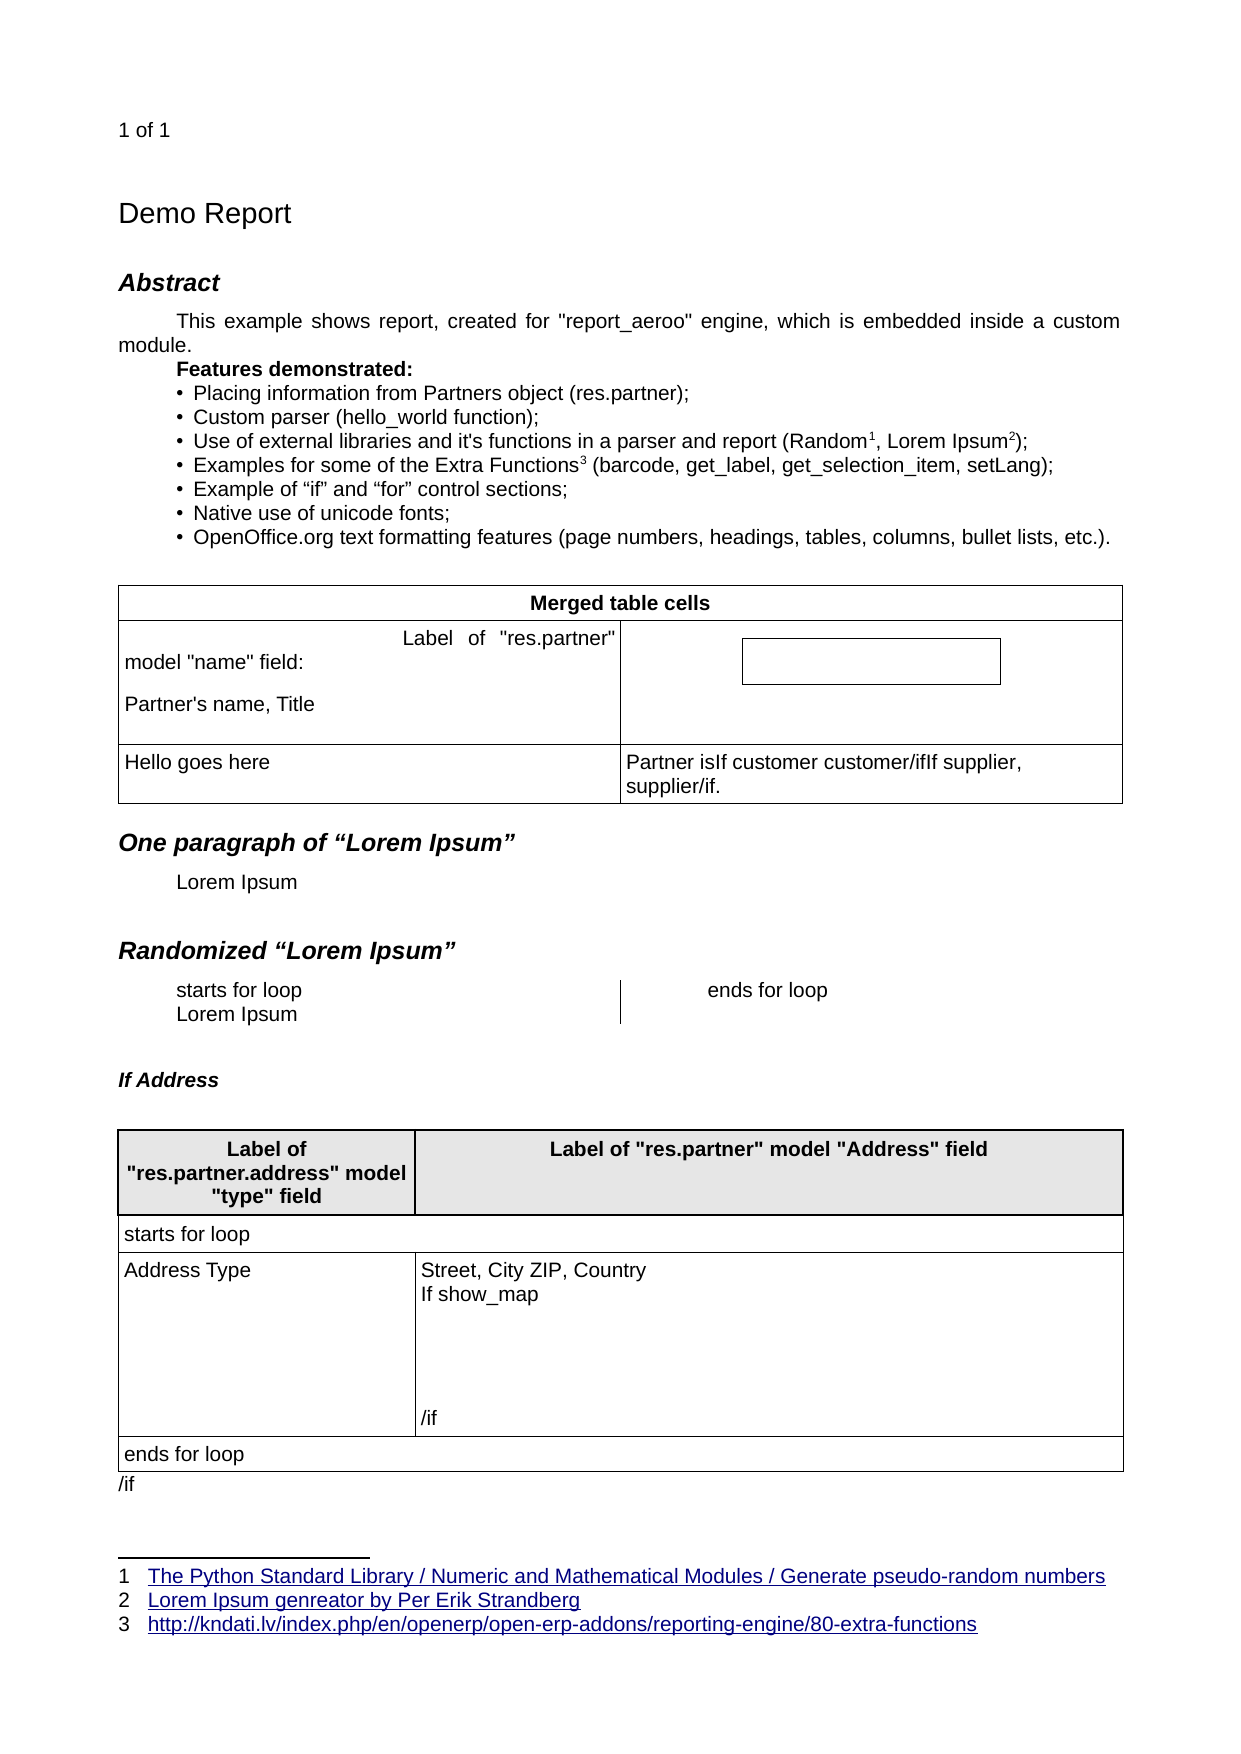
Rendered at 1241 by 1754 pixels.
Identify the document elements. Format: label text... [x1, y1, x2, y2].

subtitle Randomized “Lorem Ipsum” [118, 936, 1122, 965]
list The Python Standard Library / Numeric and Mathematical Modules / Generate pseudo-random numbers [118, 1564, 1122, 1588]
list Placing information from Partners object (res.partner); [118, 381, 1122, 405]
subtitle Demo Report [118, 197, 1122, 230]
table_cell <setLang(o.lang or 'en_US')>Label of "res.partner" model "name" field: Partner's name, Title [119, 621, 620, 744]
subtitle One paragraph of “Lorem Ipsum” [118, 828, 1122, 857]
table_cell Address Type [119, 1253, 415, 1436]
text /if [118, 1472, 1122, 1495]
text ends for loop [649, 978, 1122, 1002]
subtitle Abstract [118, 268, 1122, 296]
table_cell Hello goes here [119, 745, 620, 803]
table_cell starts for loop [119, 1216, 1123, 1252]
list OpenOffice.org text formatting features (page numbers, headings, tables, columns, bullet lists, etc.). [118, 525, 1122, 549]
table_header Label of "res.partner.address" model "type" field [119, 1131, 414, 1214]
table_header Label of "res.partner" model "Address" field [416, 1131, 1122, 1214]
text Lorem Ipsum [118, 870, 1122, 894]
text Features demonstrated: [118, 357, 1122, 381]
list Use of external libraries and it's functions in a parser and report (Random, Lorem Ipsum); [118, 429, 1122, 453]
table_cell Partner isIf customer customer/ifIf supplier, supplier/if. [621, 745, 1122, 803]
table_cell Street, City ZIP, Country If show_map /if [416, 1253, 1123, 1436]
text Lorem Ipsum [118, 1002, 591, 1026]
list Lorem Ipsum genreator by Per Erik Strandberg [118, 1588, 1122, 1612]
table_cell <safe('o.ref', o)> [621, 621, 1122, 744]
table_cell ends for loop [119, 1437, 1123, 1471]
list Example of “if” and “for” control sections; [118, 477, 1122, 501]
list Custom parser (hello_world function); [118, 405, 1122, 429]
subtitle If Address [118, 1068, 1122, 1092]
list http://kndati.lv/index.php/en/openerp/open-erp-addons/reporting-engine/80-extra-functions [118, 1612, 1122, 1636]
list Examples for some of the Extra Functions (barcode, get_label, get_selection_item, setLang); [118, 453, 1122, 477]
text starts for loop [118, 978, 591, 1002]
table_header Merged table cells [119, 586, 1122, 620]
text This example shows report, created for "report_aeroo" engine, which is embedded inside a custom module. [118, 309, 1122, 357]
list Native use of unicode fonts; [118, 501, 1122, 525]
